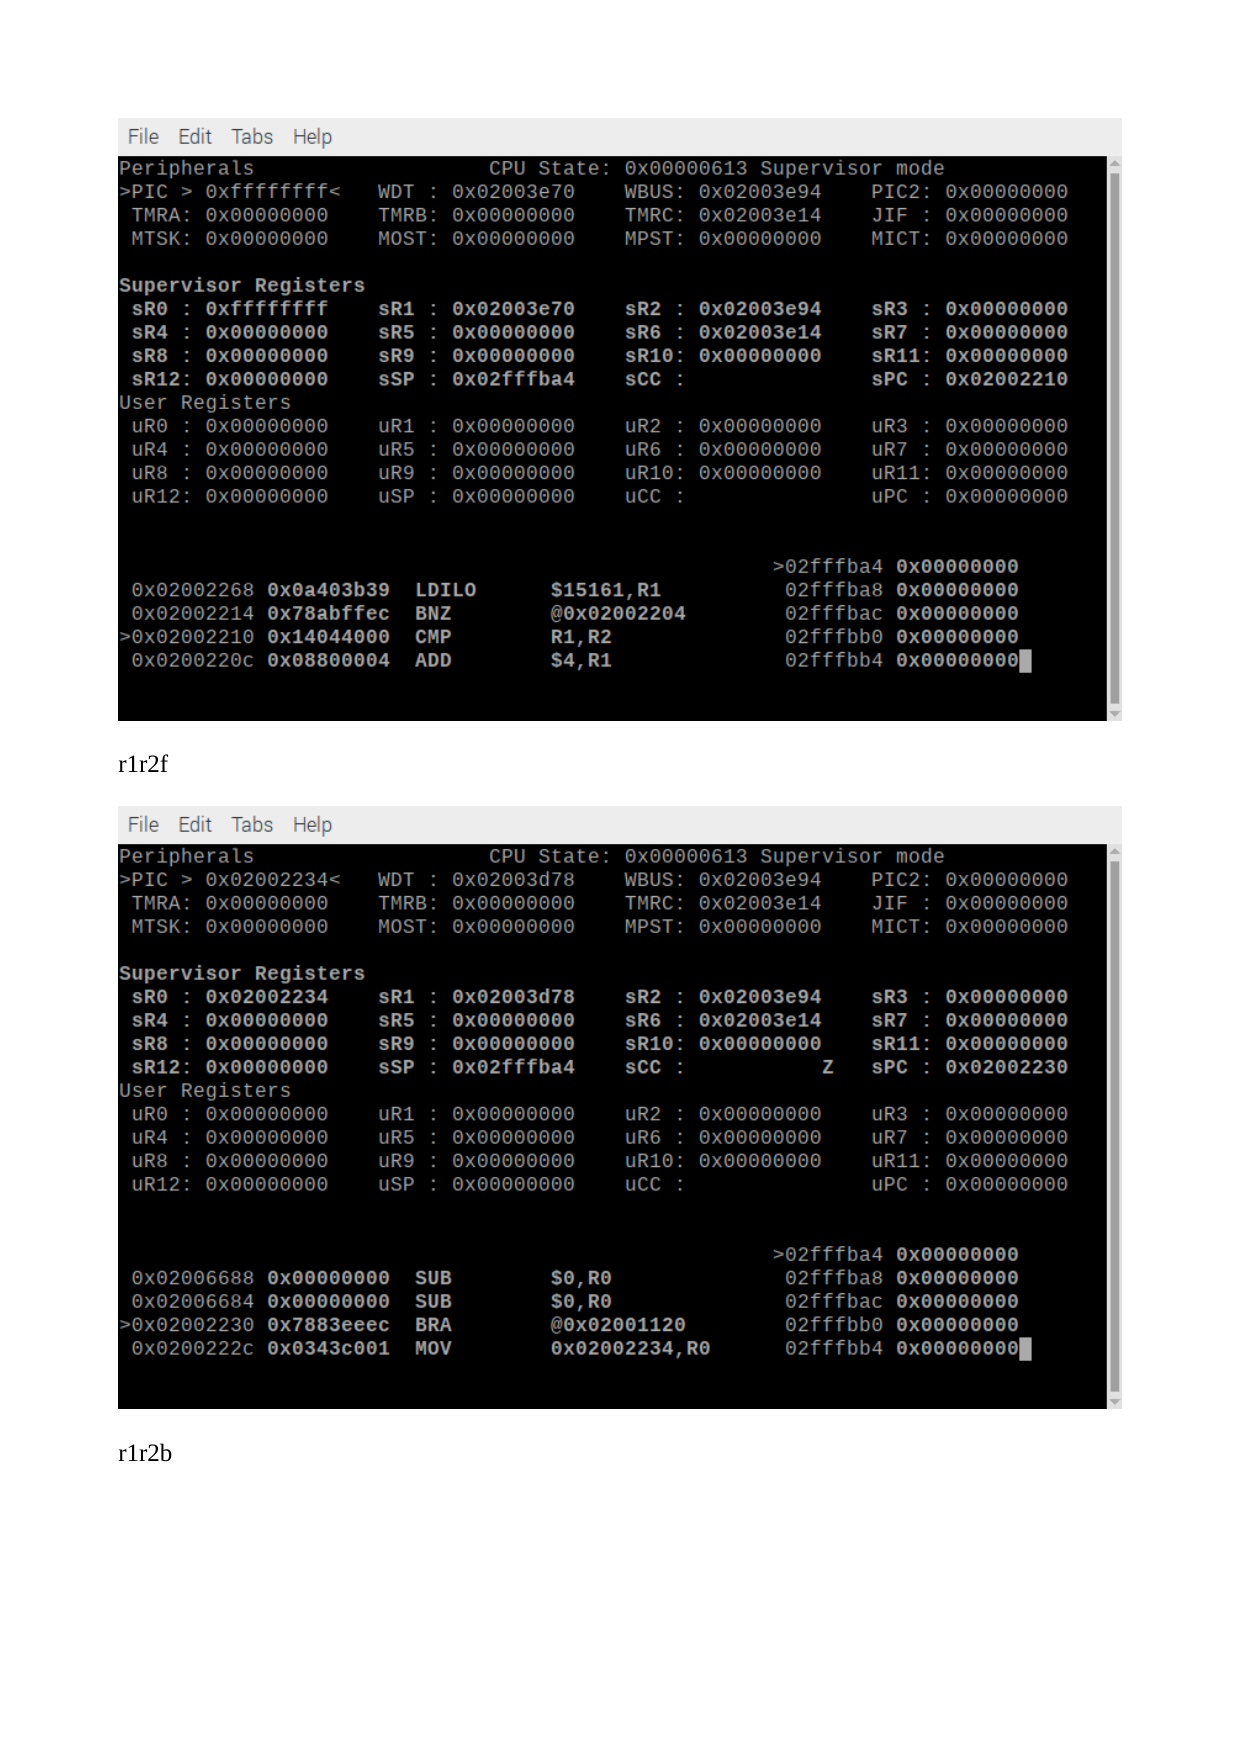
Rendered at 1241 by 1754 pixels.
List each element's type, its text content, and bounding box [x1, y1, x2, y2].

picture [118, 806, 1123, 1409]
text r1r2b [118, 1438, 1122, 1466]
picture [118, 118, 1123, 721]
text r1r2f [118, 749, 1122, 778]
